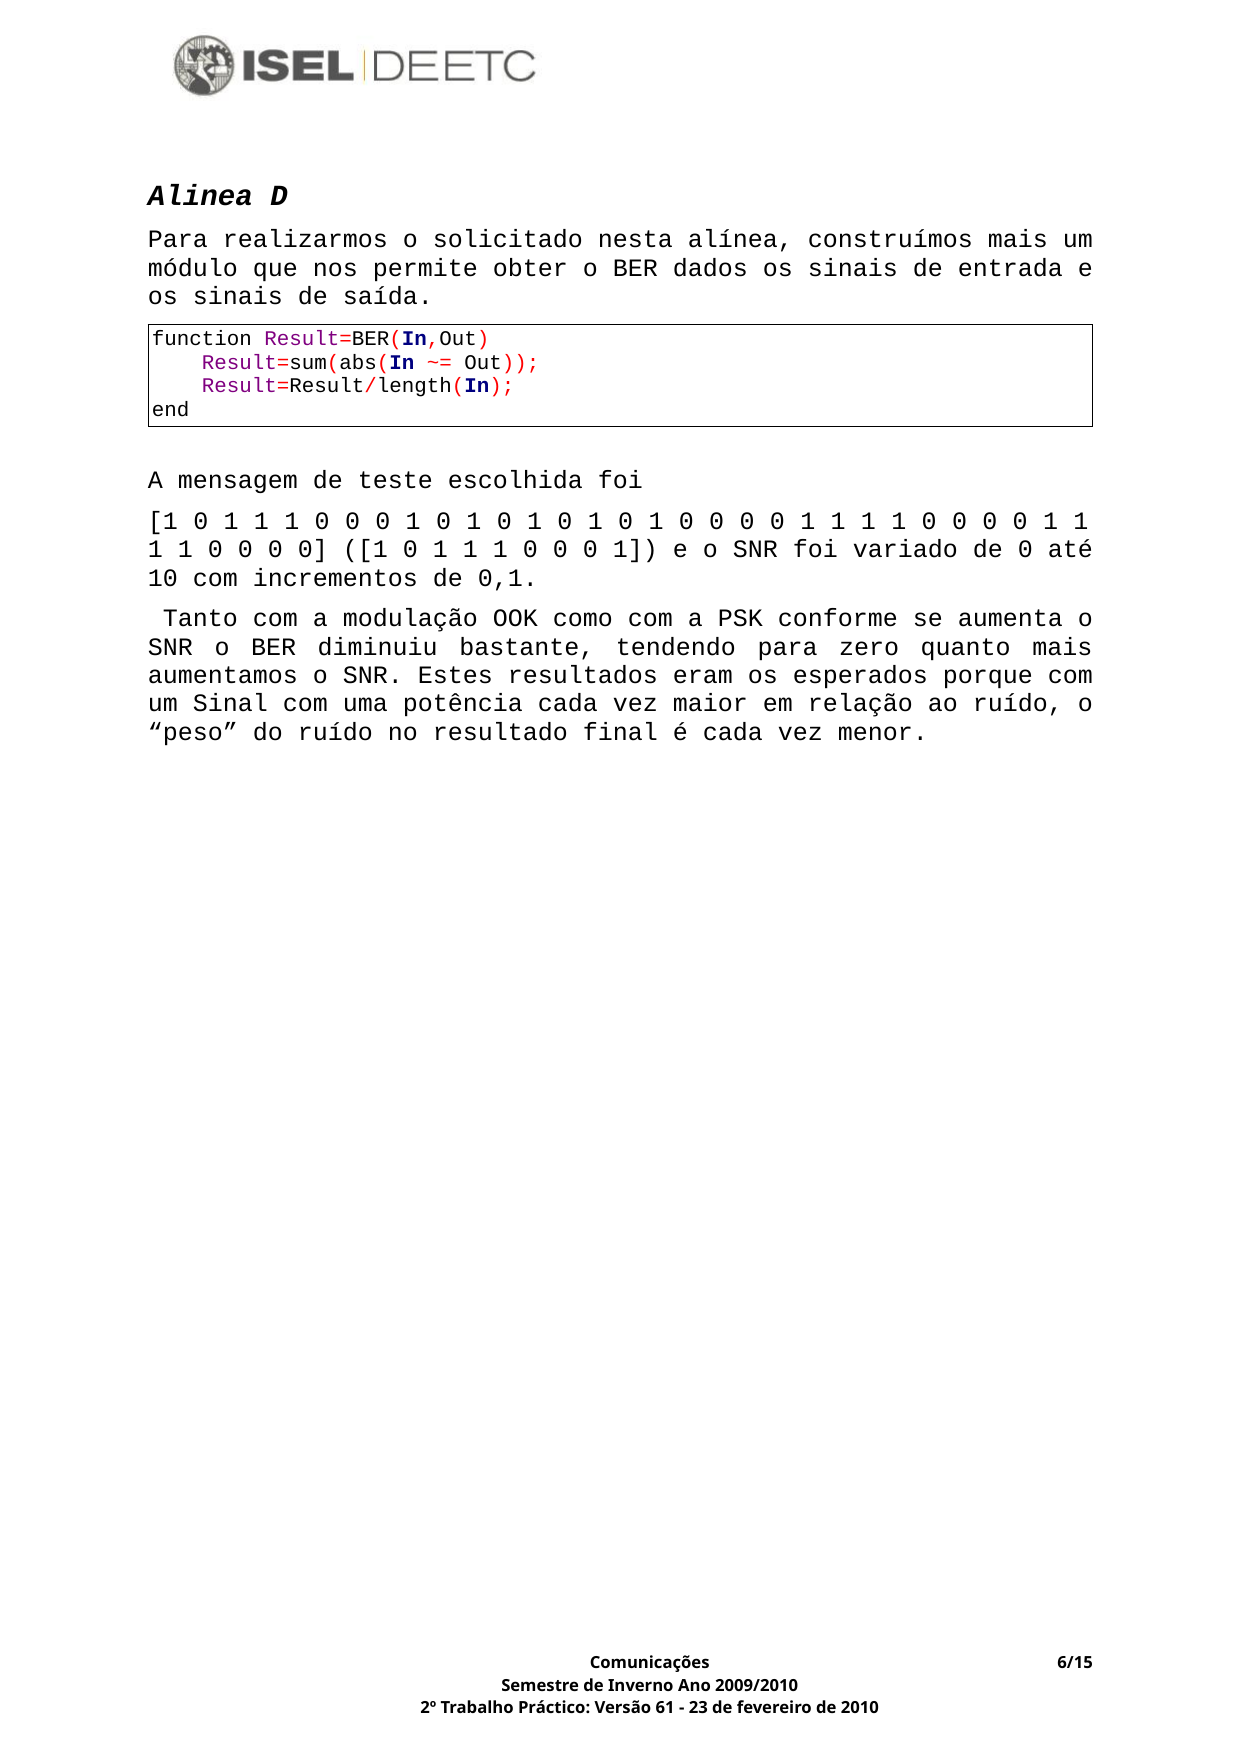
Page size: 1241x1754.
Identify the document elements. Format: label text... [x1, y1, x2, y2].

text end [149, 395, 1092, 426]
text A mensagem de teste escolhida foi [148, 468, 1093, 496]
text [1 0 1 1 1 0 0 0 1 0 1 0 1 0 1 0 1 0 0 0 0 1 1 1 1 0 0 0 0 1 1 1 1 0 0 0 0] ([1 0 1 1 1 0 0 0 1]) e o SNR foi variado de 0 até 10 com incrementos de 0,1. [148, 508, 1093, 593]
text Para realizarmos o solicitado nesta alínea, construímos mais um módulo que nos permite obter o BER dados os sinais de entrada e os sinais de saída. [148, 227, 1093, 312]
text Result=Result/length(In); [149, 372, 1092, 395]
text function Result=BER(In,Out) [149, 325, 1092, 348]
text Result=sum(abs(In ~= Out)); [149, 348, 1092, 372]
subtitle Alinea D [148, 181, 1093, 214]
text Tanto com a modulação OOK como com a PSK conforme se aumenta o SNR o BER diminuiu bastante, tendendo para zero quanto mais aumentamos o SNR. Estes resultados eram os esperados porque com um Sinal com uma potência cada vez maior em relação ao ruído, o “peso” do ruído no resultado final é cada vez menor. [148, 606, 1093, 748]
picture [164, 20, 566, 121]
